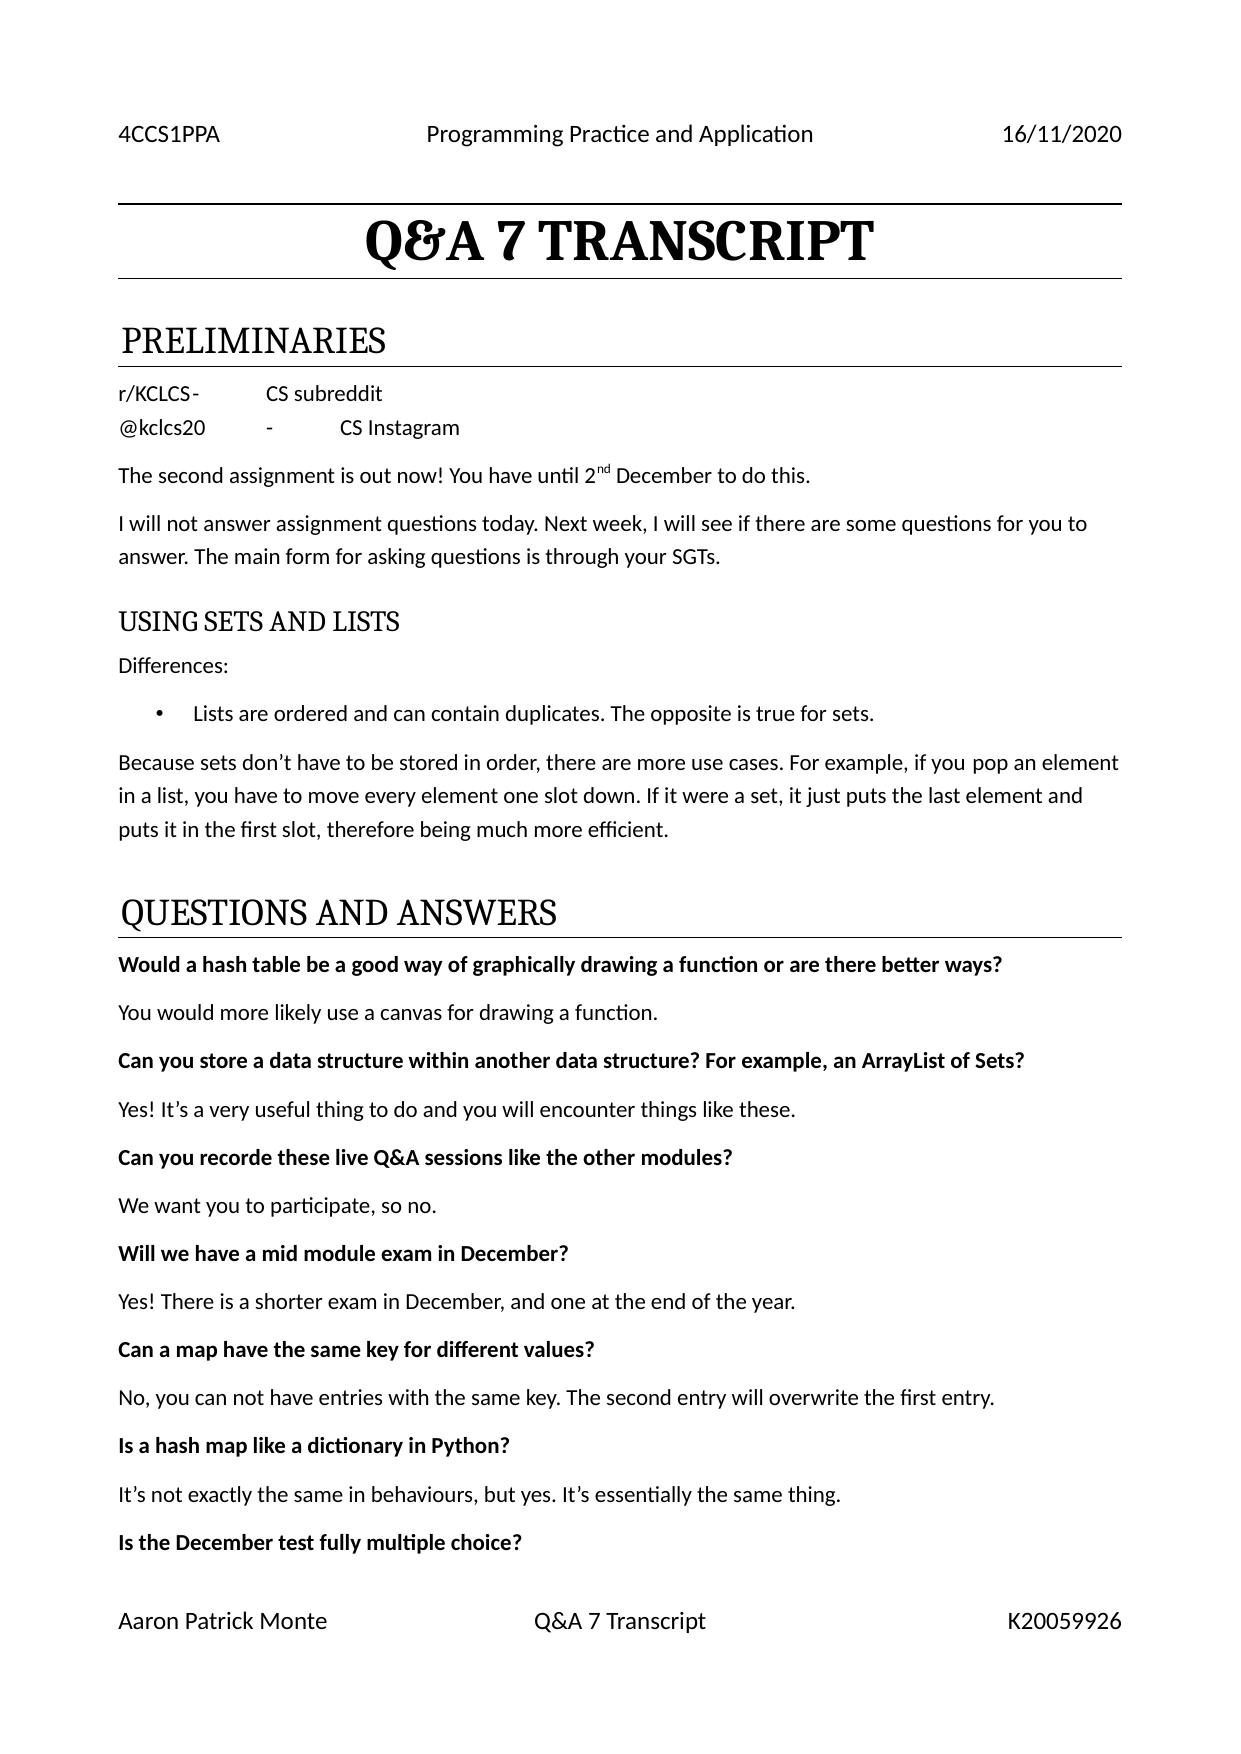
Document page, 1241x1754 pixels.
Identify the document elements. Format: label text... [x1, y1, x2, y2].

list Lists are ordered and can contain duplicates. The opposite is true for sets. [156, 699, 1122, 728]
text Would a hash table be a good way of graphically drawing a function or are there better ways? [118, 950, 1122, 978]
text Yes! There is a shorter exam in December, and one at the end of the year. [118, 1287, 1122, 1315]
text Can you store a data structure within another data structure? For example, an ArrayList of Sets? [118, 1047, 1122, 1075]
text The second assignment is out now! You have until 2nd December to do this. [118, 461, 1122, 489]
text r/KCLCS - CS subreddit @kclcs20 - CS Instagram [118, 379, 1122, 441]
text I will not answer assignment questions today. Next week, I will see if there are some questions for you to answer. The main form for asking questions is through your SGTs. [118, 509, 1122, 571]
text Can a map have the same key for different values? [118, 1335, 1122, 1363]
text Because sets don’t have to be stored in order, there are more use cases. For example, if you pop an element in a list, you have to move every element one slot down. If it were a set, it just puts the last element and puts it in the first slot, therefore being much more efficient. [118, 748, 1122, 843]
text It’s not exactly the same in behaviours, but yes. It’s essentially the same thing. [118, 1480, 1122, 1508]
subtitle Questions and answers [118, 888, 1122, 937]
text Is a hash map like a dictionary in Python? [118, 1432, 1122, 1460]
text Yes! It’s a very useful thing to do and you will encounter things like these. [118, 1095, 1122, 1123]
subtitle Preliminaries [118, 317, 1122, 366]
text Can you recorde these live Q&A sessions like the other modules? [118, 1143, 1122, 1171]
text No, you can not have entries with the same key. The second entry will overwrite the first entry. [118, 1383, 1122, 1412]
title Q&a 7 transcript [118, 205, 1122, 278]
text Is the December test fully multiple choice? [118, 1528, 1122, 1556]
text Will we have a mid module exam in December? [118, 1239, 1122, 1267]
subtitle Using sets and lists [118, 605, 1122, 639]
text We want you to participate, so no. [118, 1191, 1122, 1219]
text You would more likely use a canvas for drawing a function. [118, 998, 1122, 1027]
text Differences: [118, 651, 1122, 679]
